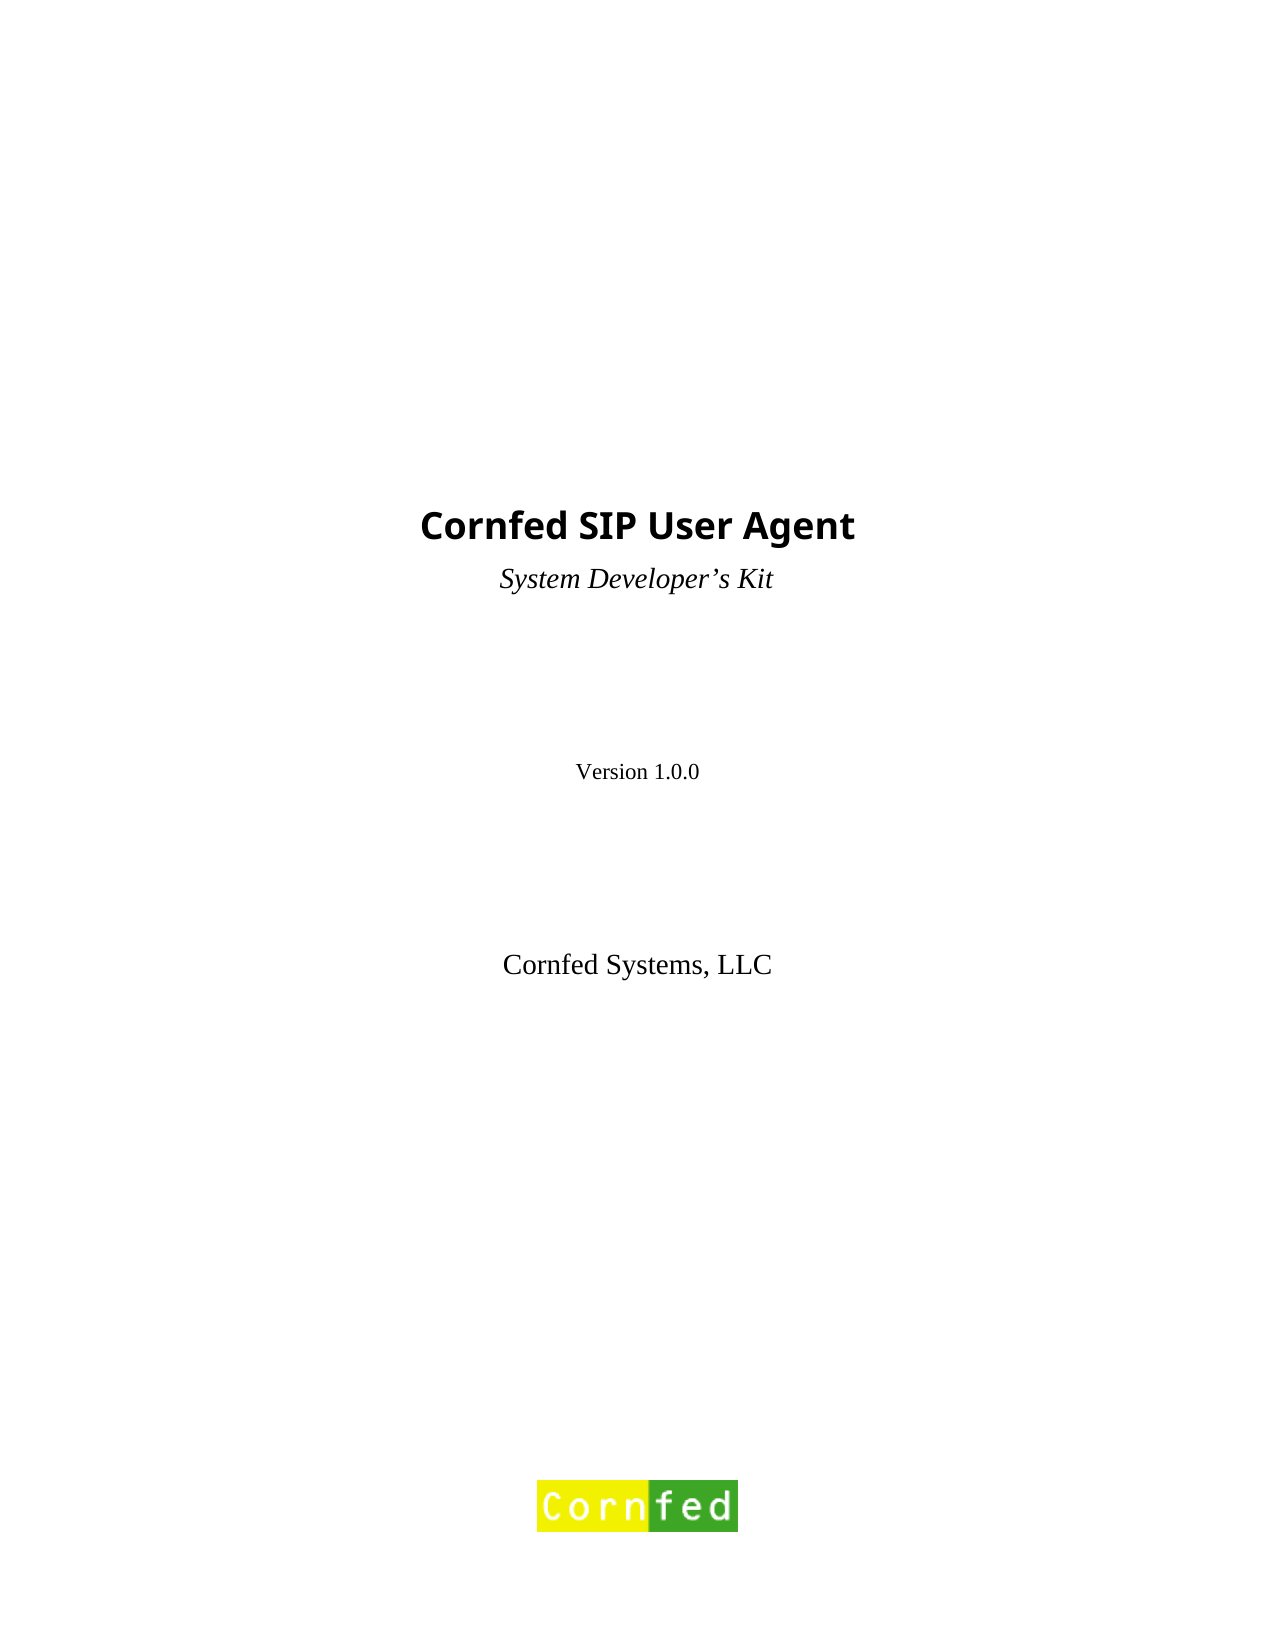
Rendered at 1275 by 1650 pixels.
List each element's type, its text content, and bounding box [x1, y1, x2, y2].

text System Developer’s Kit [118, 562, 1157, 595]
text Version 1.0.0 [118, 759, 1157, 784]
text Cornfed Systems, LLC [118, 948, 1157, 981]
title Cornfed SIP User Agent [118, 499, 1157, 550]
picture [537, 1480, 738, 1532]
